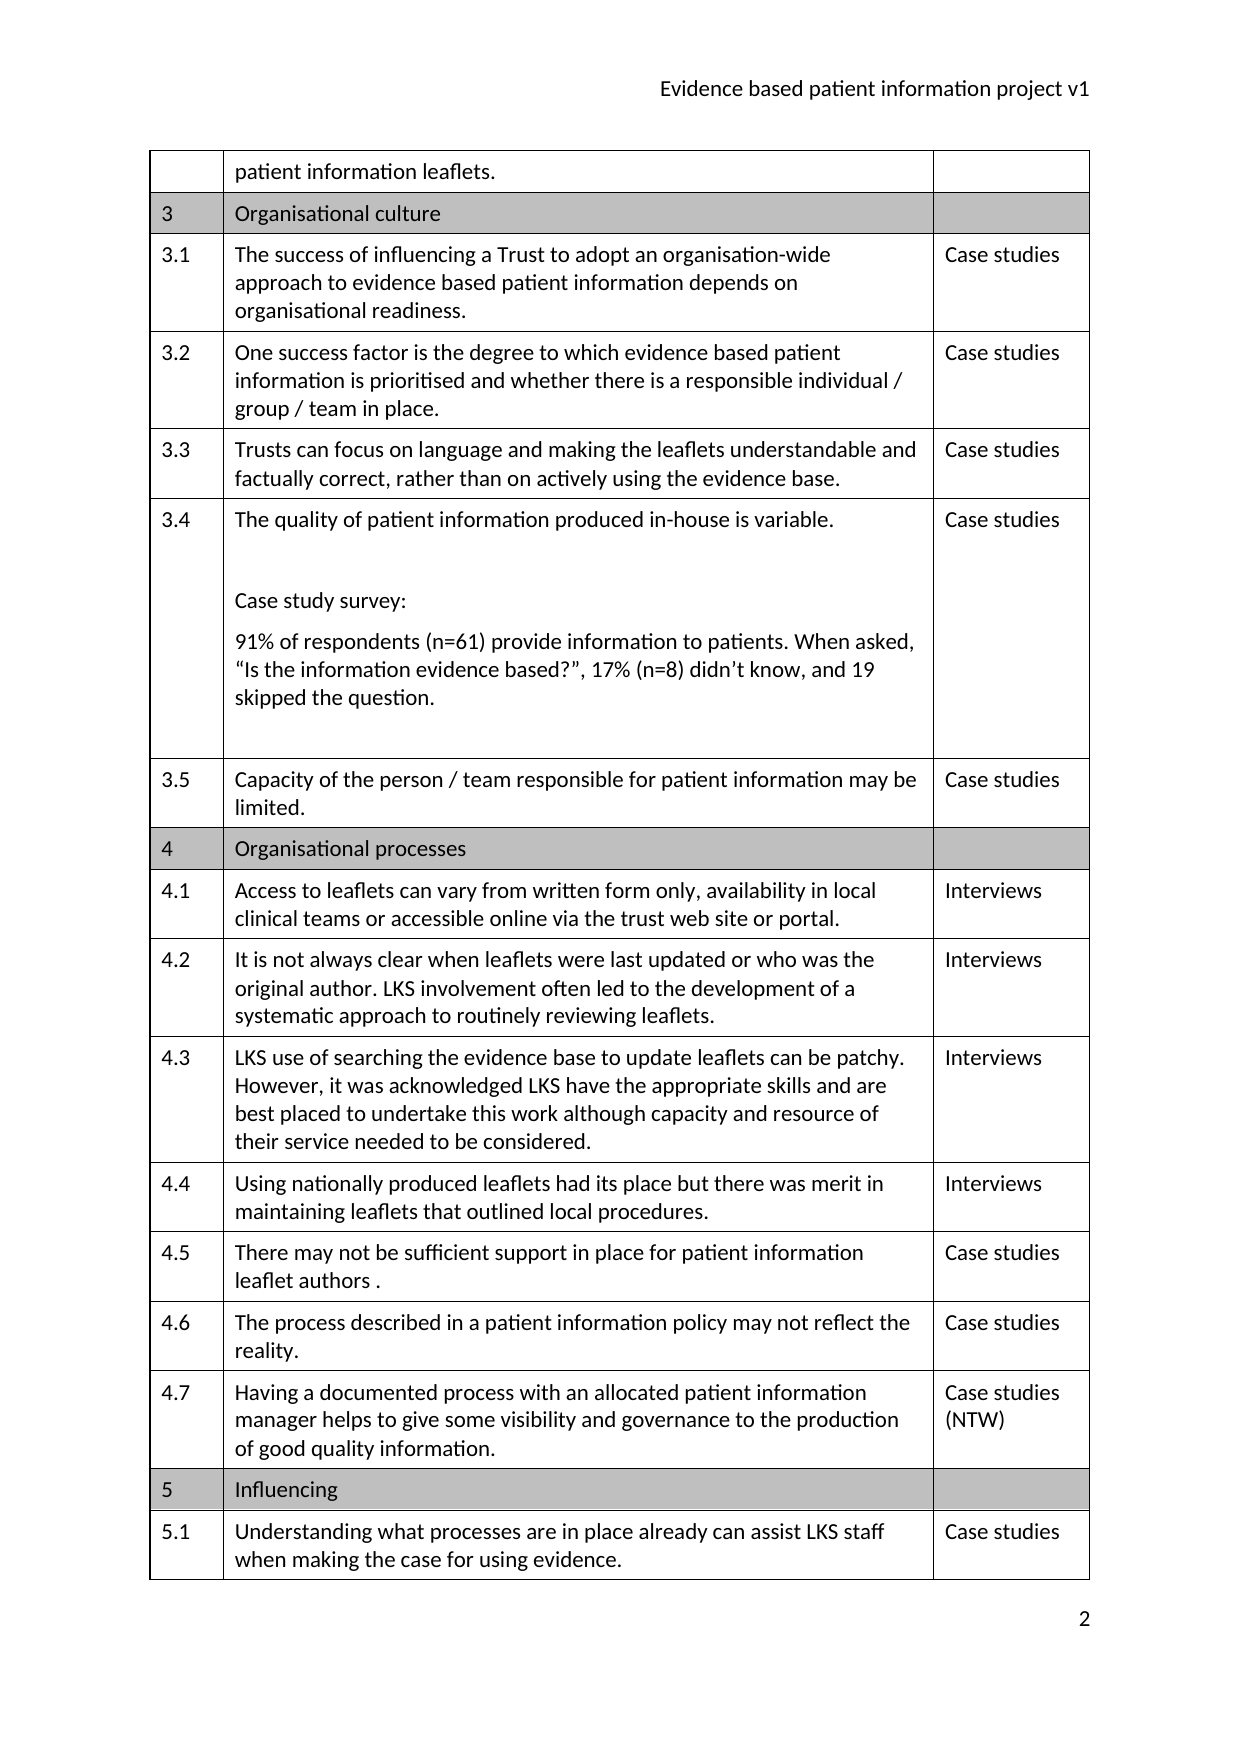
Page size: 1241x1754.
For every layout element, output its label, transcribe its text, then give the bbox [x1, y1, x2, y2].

table_cell [934, 828, 1089, 869]
table_cell Case studies [934, 1302, 1089, 1370]
table_cell The process described in a patient information policy may not reflect the reality. [224, 1302, 933, 1370]
table_cell Capacity of the person / team responsible for patient information may be limited. [224, 759, 933, 827]
table_cell 5 [151, 1469, 223, 1509]
table_cell Influencing [224, 1469, 933, 1509]
table_cell 4.4 [151, 1163, 223, 1231]
table_cell [151, 151, 223, 192]
table_cell Case studies (NTW) [934, 1371, 1089, 1468]
table_cell Trusts can focus on language and making the leaflets understandable and factually correct, rather than on actively using the evidence base. [224, 429, 933, 498]
table_cell [934, 1469, 1089, 1509]
table_cell 3 [151, 193, 223, 233]
table_cell There may not be sufficient support in place for patient information leaflet authors . [224, 1232, 933, 1301]
table_cell Organisational processes [224, 828, 933, 869]
table_cell 4.1 [151, 870, 223, 938]
table_cell Interviews [934, 1163, 1089, 1231]
table_cell [934, 151, 1089, 192]
table_cell Interviews [934, 870, 1089, 938]
table_cell 4.6 [151, 1302, 223, 1370]
table_cell 4.7 [151, 1371, 223, 1468]
table_cell Case studies [934, 332, 1089, 428]
table_cell The success of influencing a Trust to adopt an organisation-wide approach to evidence based patient information depends on organisational readiness. [224, 234, 933, 331]
table_cell 3.1 [151, 234, 223, 331]
table_cell Having a documented process with an allocated patient information manager helps to give some visibility and governance to the production of good quality information. [224, 1371, 933, 1468]
table_cell It is not always clear when leaflets were last updated or who was the original author. LKS involvement often led to the development of a systematic approach to routinely reviewing leaflets. [224, 939, 933, 1036]
table_cell Using nationally produced leaflets had its place but there was merit in maintaining leaflets that outlined local procedures. [224, 1163, 933, 1231]
table_cell Case studies [934, 234, 1089, 331]
table_cell 3.2 [151, 332, 223, 428]
table_cell Access to leaflets can vary from written form only, availability in local clinical teams or accessible online via the trust web site or portal. [224, 870, 933, 938]
table_cell One success factor is the degree to which evidence based patient information is prioritised and whether there is a responsible individual / group / team in place. [224, 332, 933, 428]
table_cell 3.3 [151, 429, 223, 498]
table_cell 4.3 [151, 1037, 223, 1162]
table_cell 4.5 [151, 1232, 223, 1301]
table_cell Organisational culture [224, 193, 933, 233]
table_cell Understanding what processes are in place already can assist LKS staff when making the case for using evidence. [224, 1511, 933, 1579]
table_cell Interviews [934, 939, 1089, 1036]
table_cell patient information leaflets. [224, 151, 933, 192]
table_cell 4.2 [151, 939, 223, 1036]
table_cell Case studies [934, 429, 1089, 498]
table_cell 3.5 [151, 759, 223, 827]
table_cell 3.4 [151, 499, 223, 758]
table_cell Case studies [934, 499, 1089, 758]
table_cell Interviews [934, 1037, 1089, 1162]
table_cell Case studies [934, 1232, 1089, 1301]
table_cell LKS use of searching the evidence base to update leaflets can be patchy. However, it was acknowledged LKS have the appropriate skills and are best placed to undertake this work although capacity and resource of their service needed to be considered. [224, 1037, 933, 1162]
table_cell Case studies [934, 1511, 1089, 1579]
table_cell 5.1 [151, 1511, 223, 1579]
table_cell The quality of patient information produced in-house is variable. Case study survey: 91% of respondents (n=61) provide information to patients. When asked, “Is the information evidence based?”, 17% (n=8) didn’t know, and 19 skipped the question. [224, 499, 933, 758]
table_cell [934, 193, 1089, 233]
table_cell Case studies [934, 759, 1089, 827]
table_cell 4 [151, 828, 223, 869]
